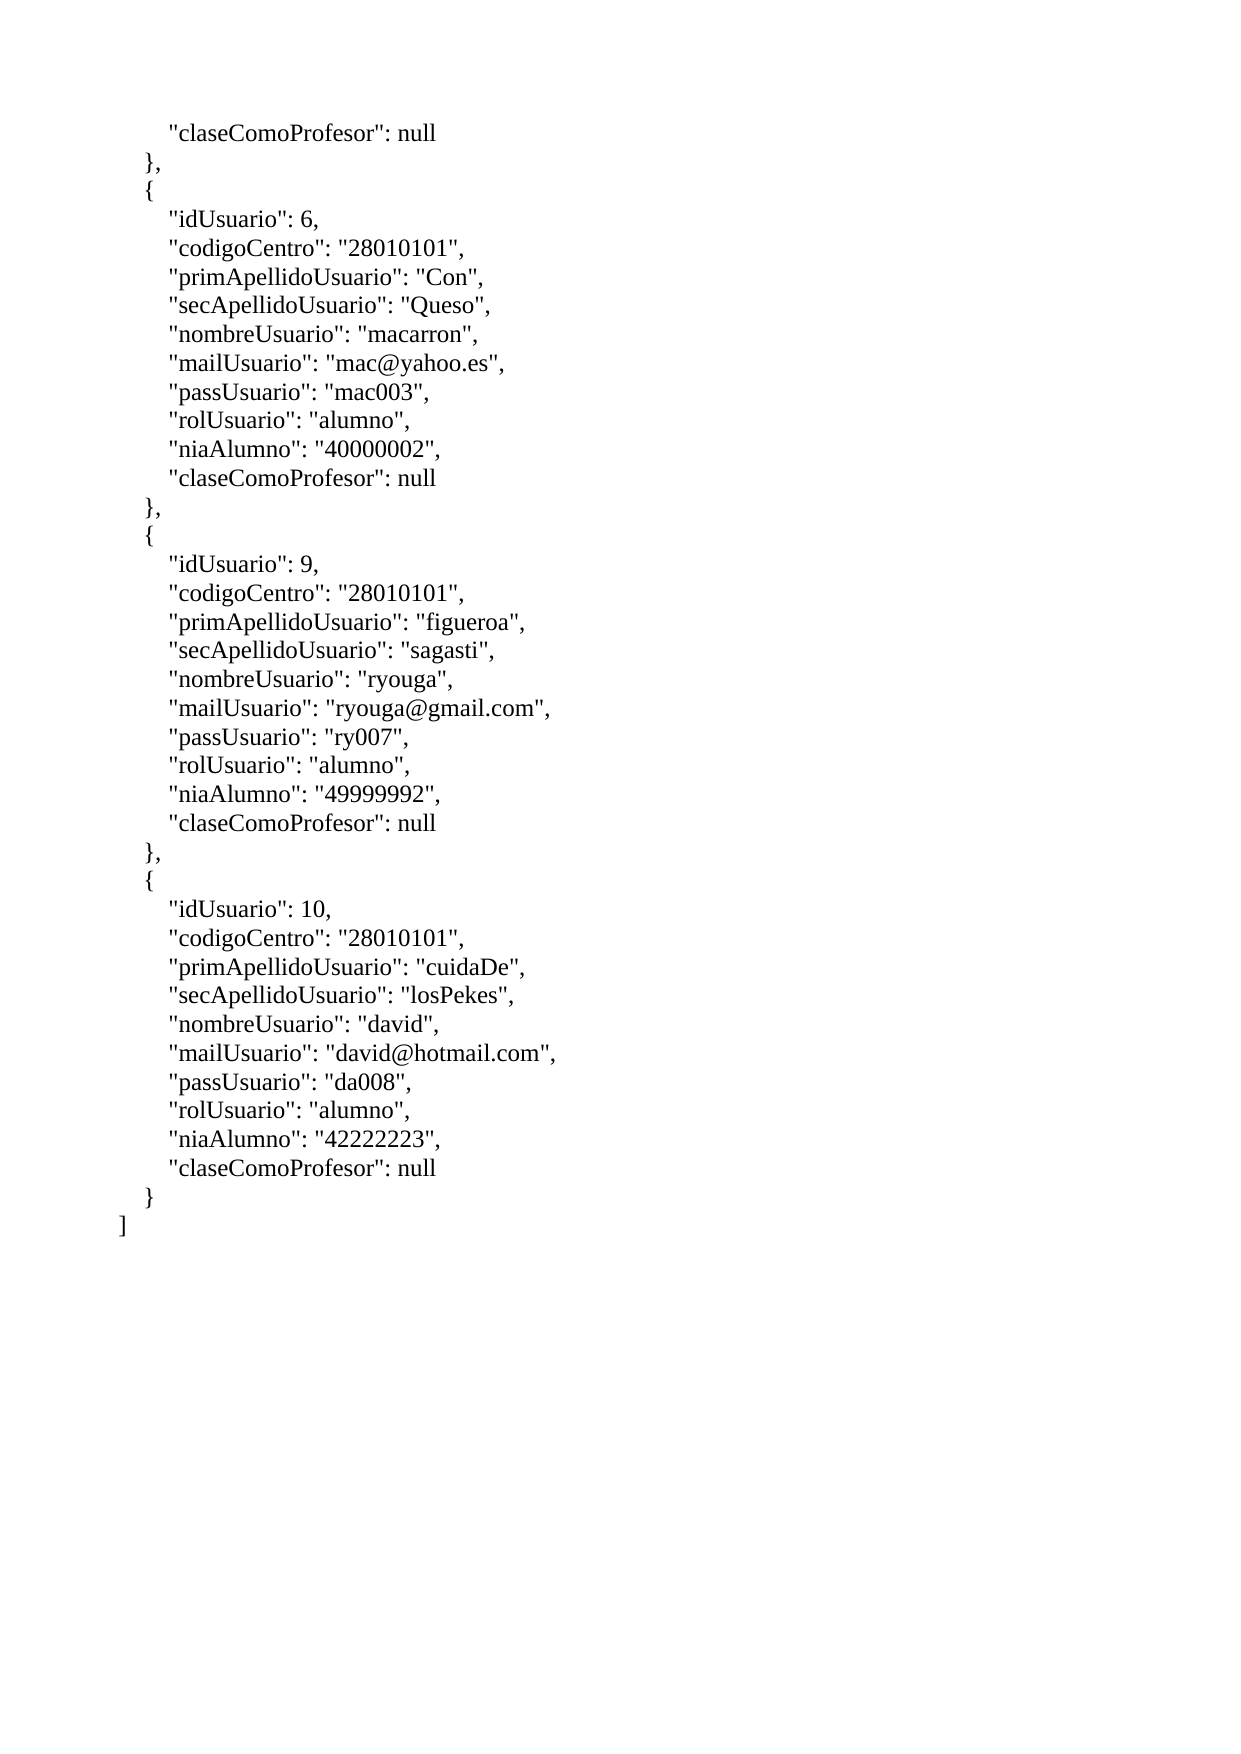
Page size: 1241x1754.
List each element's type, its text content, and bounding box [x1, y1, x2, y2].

text "niaAlumno": "42222223", [118, 1124, 1122, 1153]
text "mailUsuario": "ryouga@gmail.com", [118, 693, 1122, 722]
text { [118, 866, 1122, 894]
text ] [118, 1211, 1122, 1326]
text "codigoCentro": "28010101", [118, 233, 1122, 262]
text "claseComoProfesor": null [118, 118, 1122, 147]
text "idUsuario": 6, [118, 204, 1122, 233]
text "rolUsuario": "alumno", [118, 751, 1122, 779]
text "secApellidoUsuario": "Queso", [118, 291, 1122, 319]
text { [118, 176, 1122, 204]
text "mailUsuario": "david@hotmail.com", [118, 1038, 1122, 1067]
text }, [118, 837, 1122, 866]
text "primApellidoUsuario": "figueroa", [118, 607, 1122, 636]
text "passUsuario": "da008", [118, 1067, 1122, 1096]
text "primApellidoUsuario": "cuidaDe", [118, 952, 1122, 981]
text } [118, 1182, 1122, 1211]
text { [118, 521, 1122, 549]
text "nombreUsuario": "macarron", [118, 319, 1122, 348]
text "idUsuario": 10, [118, 894, 1122, 923]
text "nombreUsuario": "david", [118, 1009, 1122, 1038]
text "claseComoProfesor": null [118, 463, 1122, 492]
text "rolUsuario": "alumno", [118, 406, 1122, 434]
text }, [118, 492, 1122, 521]
text "primApellidoUsuario": "Con", [118, 262, 1122, 291]
text "passUsuario": "ry007", [118, 722, 1122, 751]
text "codigoCentro": "28010101", [118, 923, 1122, 952]
text "secApellidoUsuario": "sagasti", [118, 636, 1122, 664]
text }, [118, 147, 1122, 176]
text "passUsuario": "mac003", [118, 377, 1122, 406]
text "mailUsuario": "mac@yahoo.es", [118, 348, 1122, 377]
text "niaAlumno": "40000002", [118, 434, 1122, 463]
text "idUsuario": 9, [118, 549, 1122, 578]
text "claseComoProfesor": null [118, 808, 1122, 837]
text "rolUsuario": "alumno", [118, 1096, 1122, 1124]
text "codigoCentro": "28010101", [118, 578, 1122, 607]
text "nombreUsuario": "ryouga", [118, 664, 1122, 693]
text "claseComoProfesor": null [118, 1153, 1122, 1182]
text "niaAlumno": "49999992", [118, 779, 1122, 808]
text "secApellidoUsuario": "losPekes", [118, 981, 1122, 1009]
